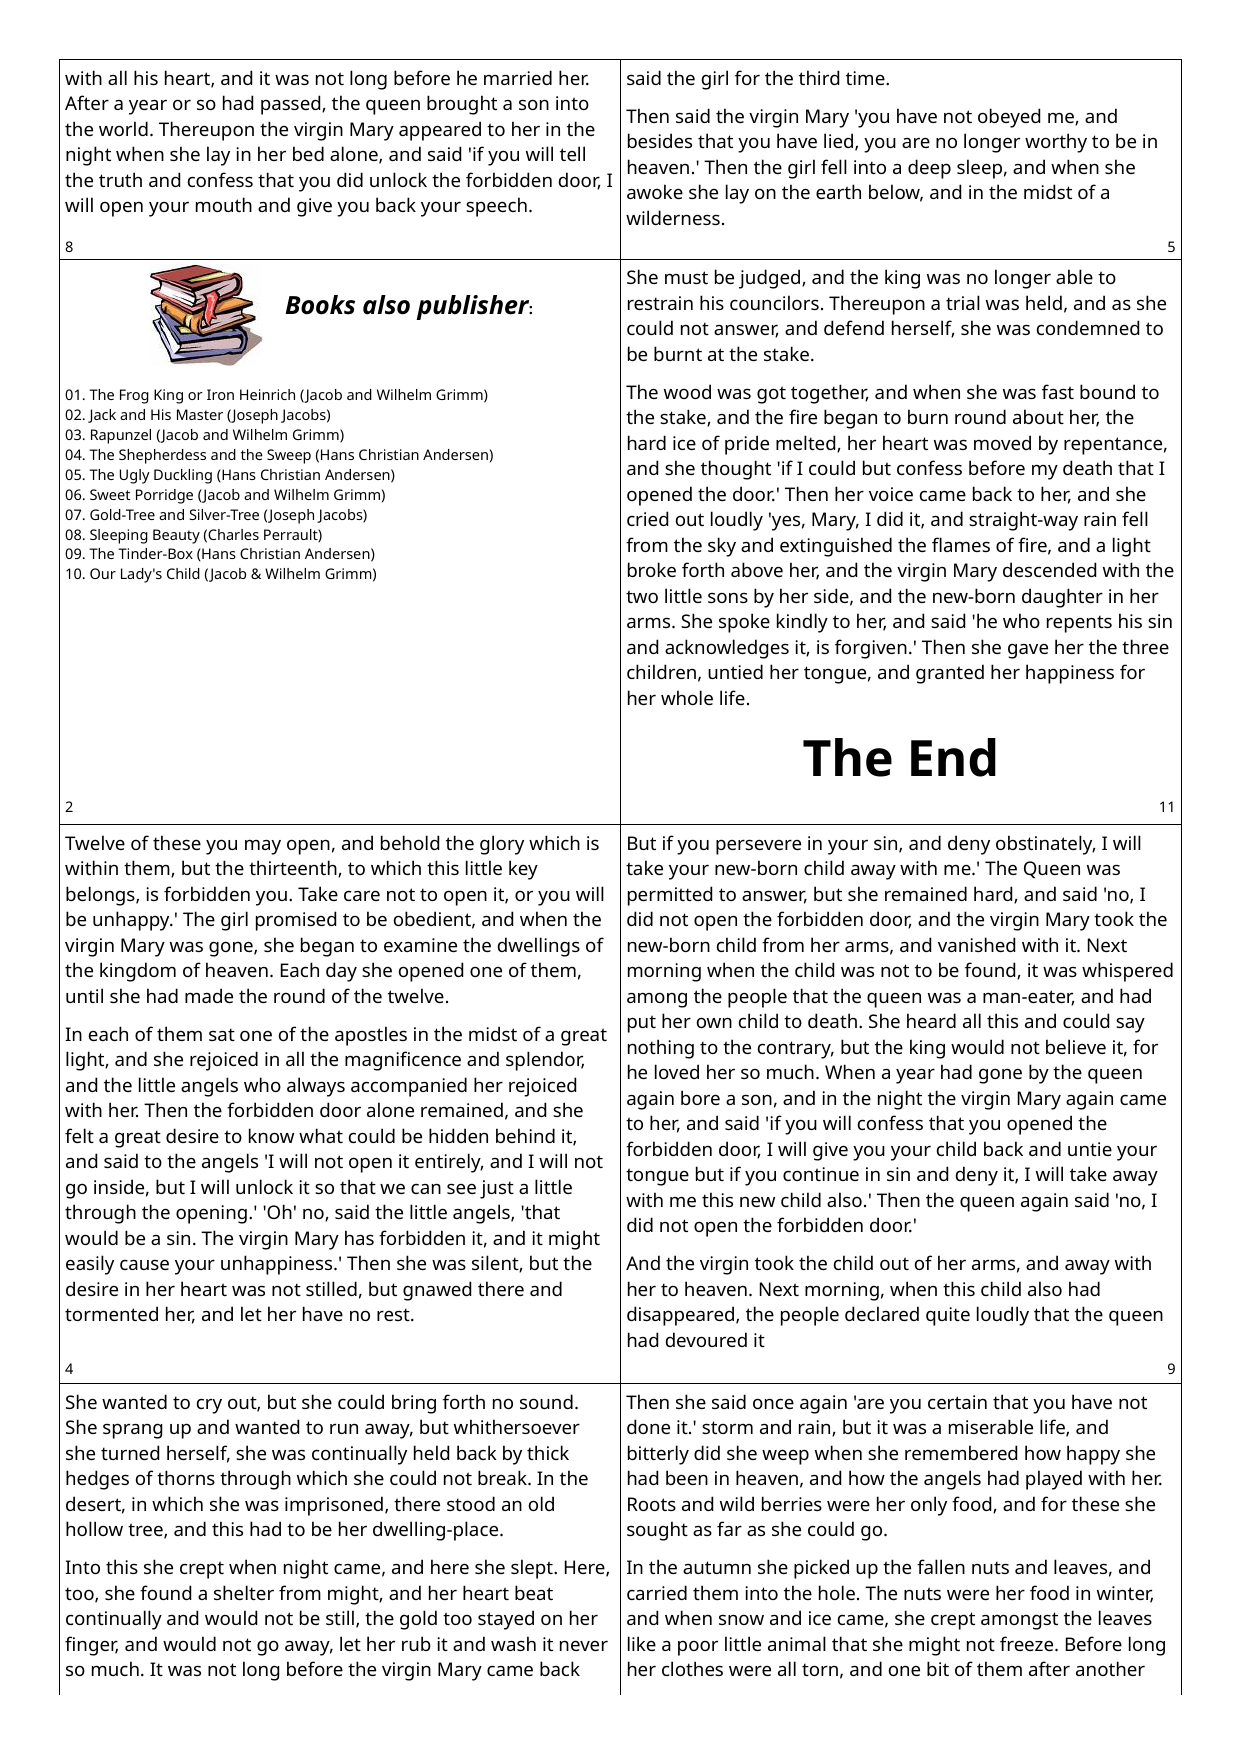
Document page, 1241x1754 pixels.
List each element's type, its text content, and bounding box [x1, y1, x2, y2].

table_cell 5 [621, 237, 1181, 258]
picture [150, 264, 263, 366]
table_cell 4 [60, 1359, 620, 1383]
table_cell But if you persevere in your sin, and deny obstinately, I will take your new-born child away with me.' The Queen was permitted to answer, but she remained hard, and said 'no, I did not open the forbidden door, and the virgin Mary took the new-born child from her arms, and vanished with it. Next morning when the child was not to be found, it was whispered among the people that the queen was a man-eater, and had put her own child to death. She heard all this and could say nothing to the contrary, but the king would not believe it, for he loved her so much. When a year had gone by the queen again bore a son, and in the night the virgin Mary again came to her, and said 'if you will confess that you opened the forbidden door, I will give you your child back and untie your tongue but if you continue in sin and deny it, I will take away with me this new child also.' Then the queen again said 'no, I did not open the forbidden door.' And the virgin took the child out of her arms, and away with her to heaven. Next morning, when this child also had disappeared, the people declared quite loudly that the queen had devoured it [621, 825, 1181, 1358]
table_cell 11 [621, 797, 1181, 824]
table_cell 9 [621, 1359, 1181, 1383]
table_cell said the girl for the third time. Then said the virgin Mary 'you have not obeyed me, and besides that you have lied, you are no longer worthy to be in heaven.' Then the girl fell into a deep sleep, and when she awoke she lay on the earth below, and in the midst of a wilderness. [621, 60, 1181, 237]
table_cell Twelve of these you may open, and behold the glory which is within them, but the thirteenth, to which this little key belongs, is forbidden you. Take care not to open it, or you will be unhappy.' The girl promised to be obedient, and when the virgin Mary was gone, she began to examine the dwellings of the kingdom of heaven. Each day she opened one of them, until she had made the round of the twelve. In each of them sat one of the apostles in the midst of a great light, and she rejoiced in all the magnificence and splendor, and the little angels who always accompanied her rejoiced with her. Then the forbidden door alone remained, and she felt a great desire to know what could be hidden behind it, and said to the angels 'I will not open it entirely, and I will not go inside, but I will unlock it so that we can see just a little through the opening.' 'Oh' no, said the little angels, 'that would be a sin. The virgin Mary has forbidden it, and it might easily cause your unhappiness.' Then she was silent, but the desire in her heart was not stilled, but gnawed there and tormented her, and let her have no rest. [60, 825, 620, 1358]
table_cell with all his heart, and it was not long before he married her. After a year or so had passed, the queen brought a son into the world. Thereupon the virgin Mary appeared to her in the night when she lay in her bed alone, and said 'if you will tell the truth and confess that you did unlock the forbidden door, I will open your mouth and give you back your speech. [60, 60, 620, 237]
table_cell Then she said once again 'are you certain that you have not done it.' storm and rain, but it was a miserable life, and bitterly did she weep when she remembered how happy she had been in heaven, and how the angels had played with her. Roots and wild berries were her only food, and for these she sought as far as she could go. In the autumn she picked up the fallen nuts and leaves, and carried them into the hole. The nuts were her food in winter, and when snow and ice came, she crept amongst the leaves like a poor little animal that she might not freeze. Before long her clothes were all torn, and one bit of them after another [621, 1384, 1181, 1695]
table_cell 2 [60, 797, 620, 824]
table_cell Books also publisher: 01. The Frog King or Iron Heinrich (Jacob and Wilhelm Grimm) 02. Jack and His Master (Joseph Jacobs) 03. Rapunzel (Jacob and Wilhelm Grimm) 04. The Shepherdess and the Sweep (Hans Christian Andersen) 05. The Ugly Duckling (Hans Christian Andersen) 06. Sweet Porridge (Jacob and Wilhelm Grimm) 07. Gold-Tree and Silver-Tree (Joseph Jacobs) 08. Sleeping Beauty (Charles Perrault) 09. The Tinder-Box (Hans Christian Andersen) 10. Our Lady's Child (Jacob & Wilhelm Grimm) [60, 260, 620, 797]
table_cell She wanted to cry out, but she could bring forth no sound. She sprang up and wanted to run away, but whithersoever she turned herself, she was continually held back by thick hedges of thorns through which she could not break. In the desert, in which she was imprisoned, there stood an old hollow tree, and this had to be her dwelling-place. Into this she crept when night came, and here she slept. Here, too, she found a shelter from might, and her heart beat continually and would not be still, the gold too stayed on her finger, and would not go away, let her rub it and wash it never so much. It was not long before the virgin Mary came back [60, 1384, 620, 1695]
table_cell She must be judged, and the king was no longer able to restrain his councilors. Thereupon a trial was held, and as she could not answer, and defend herself, she was condemned to be burnt at the stake. The wood was got together, and when she was fast bound to the stake, and the fire began to burn round about her, the hard ice of pride melted, her heart was moved by repentance, and she thought 'if I could but confess before my death that I opened the door.' Then her voice came back to her, and she cried out loudly 'yes, Mary, I did it, and straight-way rain fell from the sky and extinguished the flames of fire, and a light broke forth above her, and the virgin Mary descended with the two little sons by her side, and the new-born daughter in her arms. She spoke kindly to her, and said 'he who repents his sin and acknowledges it, is forgiven.' Then she gave her the three children, untied her tongue, and granted her happiness for her whole life. The End [621, 260, 1181, 797]
table_cell 8 [60, 237, 620, 258]
